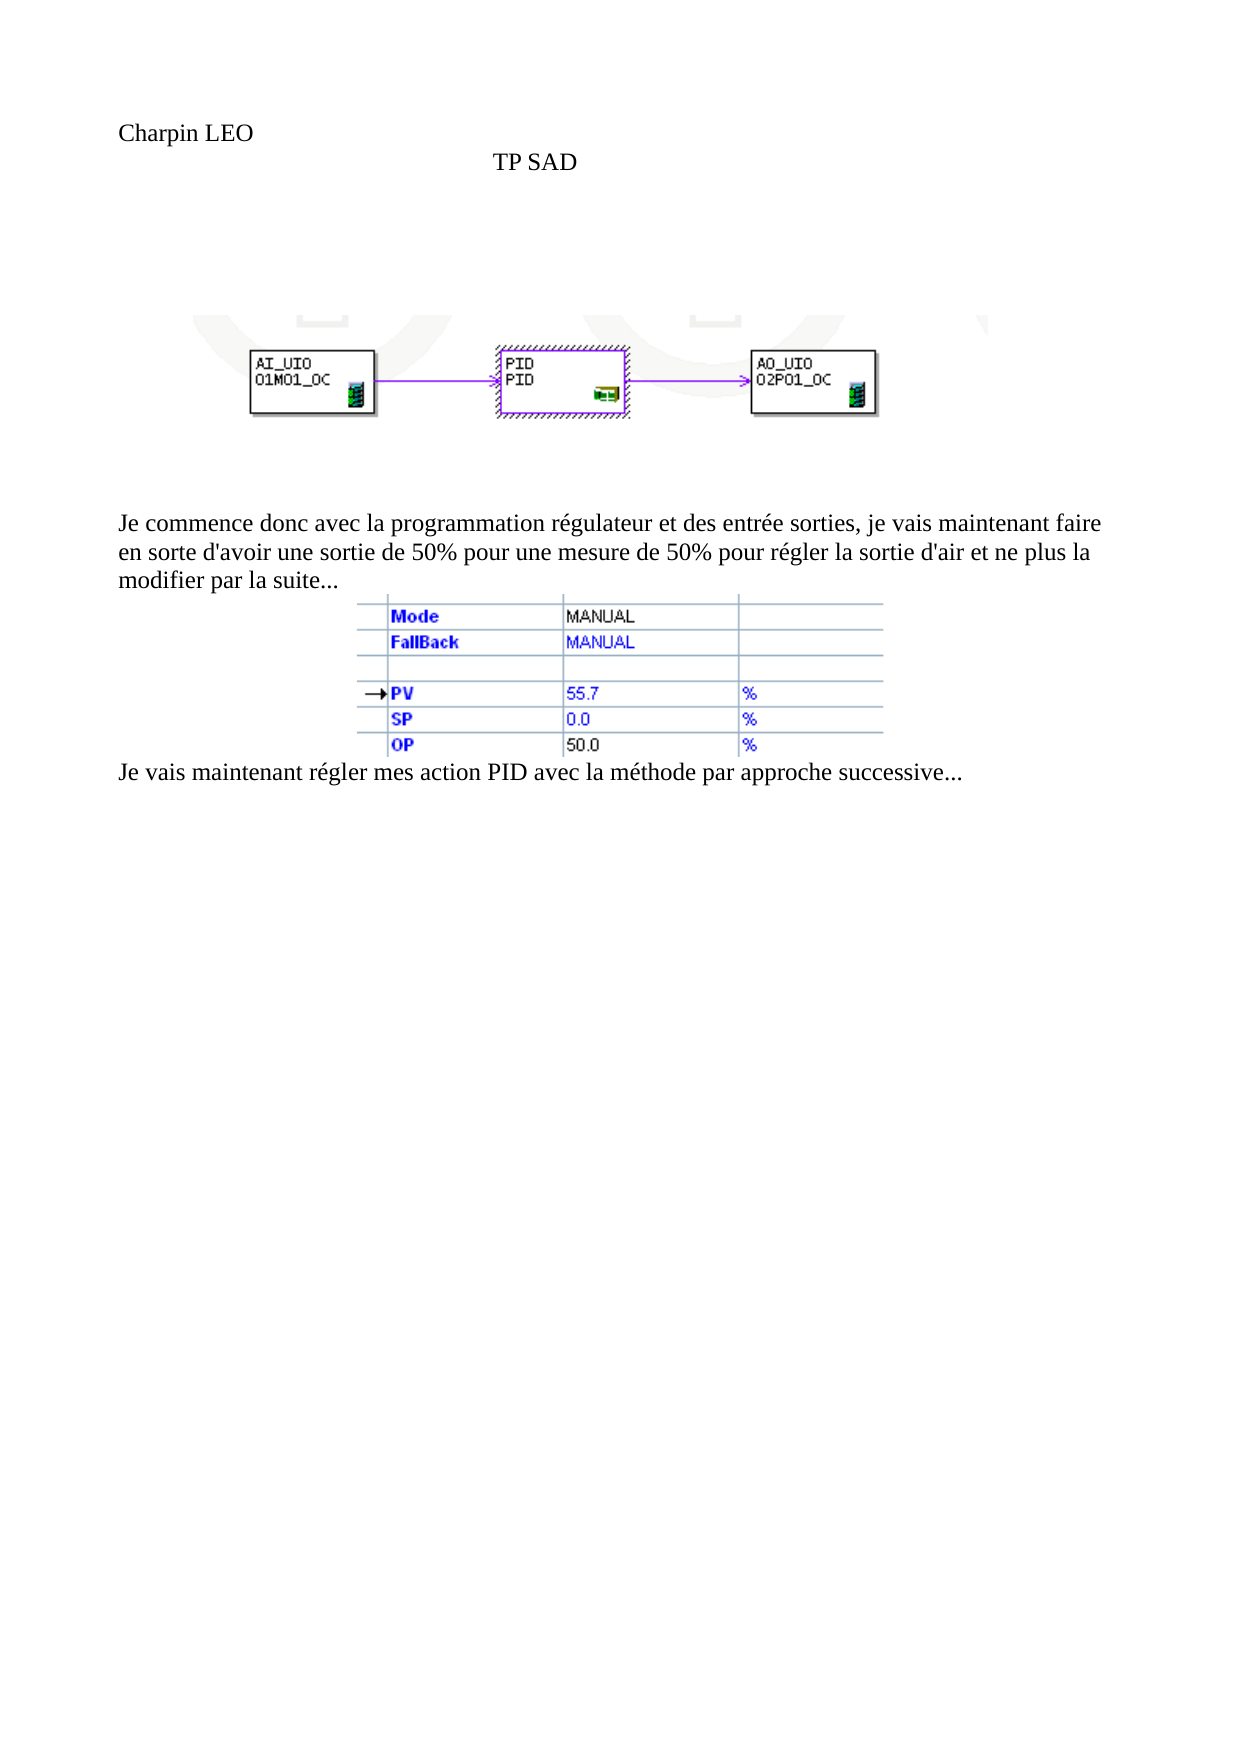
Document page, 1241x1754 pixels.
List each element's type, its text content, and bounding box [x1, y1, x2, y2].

text Charpin LEO [118, 118, 1122, 147]
text TP SAD [118, 147, 1122, 176]
text Je commence donc avec la programmation régulateur et des entrée sorties, je vais maintenant faire en sorte d'avoir une sortie de 50% pour une mesure de 50% pour régler la sortie d'air et ne plus la modifier par la suite... [118, 508, 1122, 594]
text Je vais maintenant régler mes action PID avec la méthode par approche successive... [118, 594, 1122, 786]
